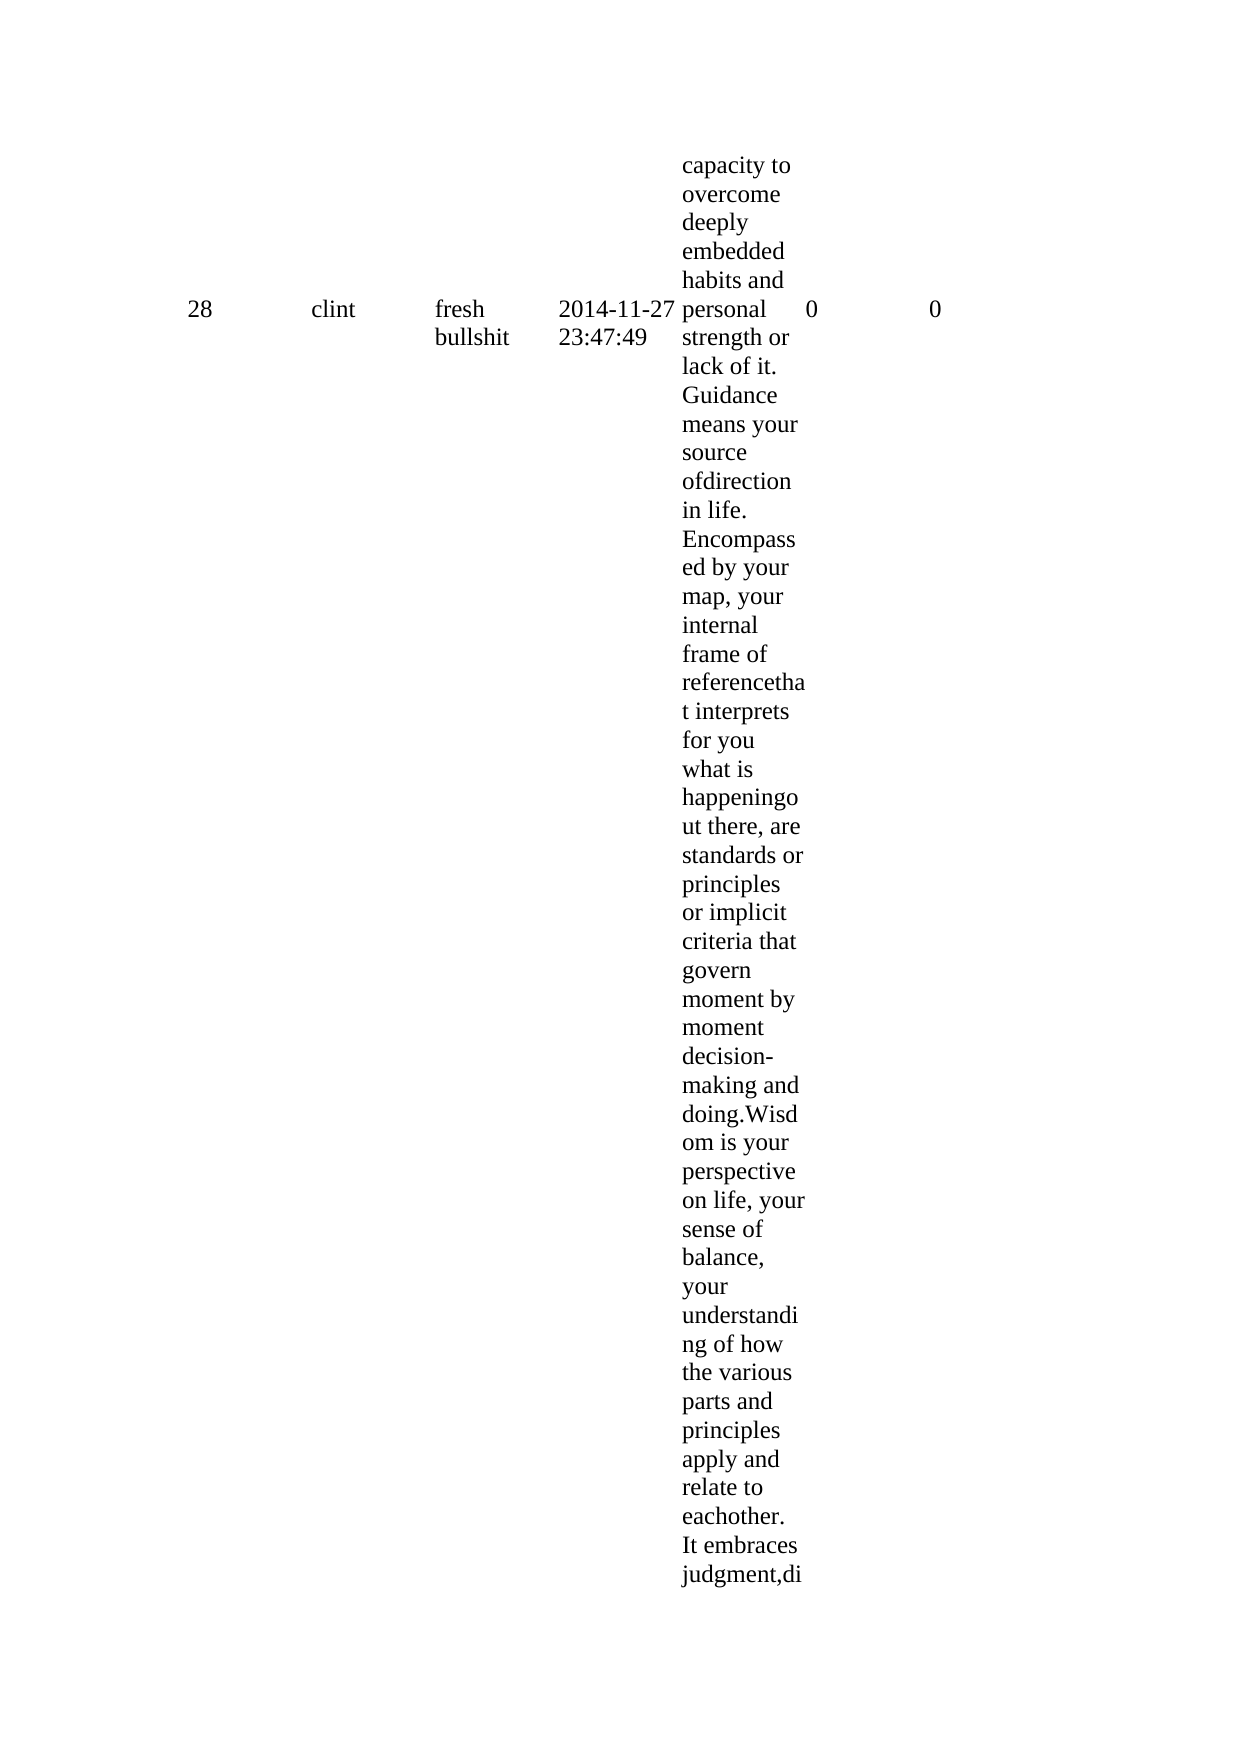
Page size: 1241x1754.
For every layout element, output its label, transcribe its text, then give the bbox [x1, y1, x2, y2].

table_cell [435, 150, 558, 294]
table_cell 0 [805, 294, 929, 1587]
table_cell capacity to overcome deeply embedded habits and [682, 150, 805, 294]
table_cell 2014-11-27 23:47:49 [558, 294, 682, 1587]
table_cell [805, 150, 929, 294]
table_cell [929, 150, 1053, 294]
table_cell personal strength or lack of it. Guidance means your source ofdirection in life. Encompassed by your map, your internal frame of referencethat interprets for you what is happeningout there, are standards or principles or implicit criteria that govern moment by moment decision-making and doing.Wisdom is your perspective on life, your sense of balance, your understanding of how the various parts and principles apply and relate to eachother. It embraces judgment,di [682, 294, 805, 1587]
table_cell [188, 150, 311, 294]
table_cell [311, 150, 434, 294]
table_cell fresh bullshit [435, 294, 558, 1587]
table_cell 28 [188, 294, 311, 1587]
table_cell [558, 150, 682, 294]
table_cell clint [311, 294, 434, 1587]
table_cell 0 [929, 294, 1053, 1587]
